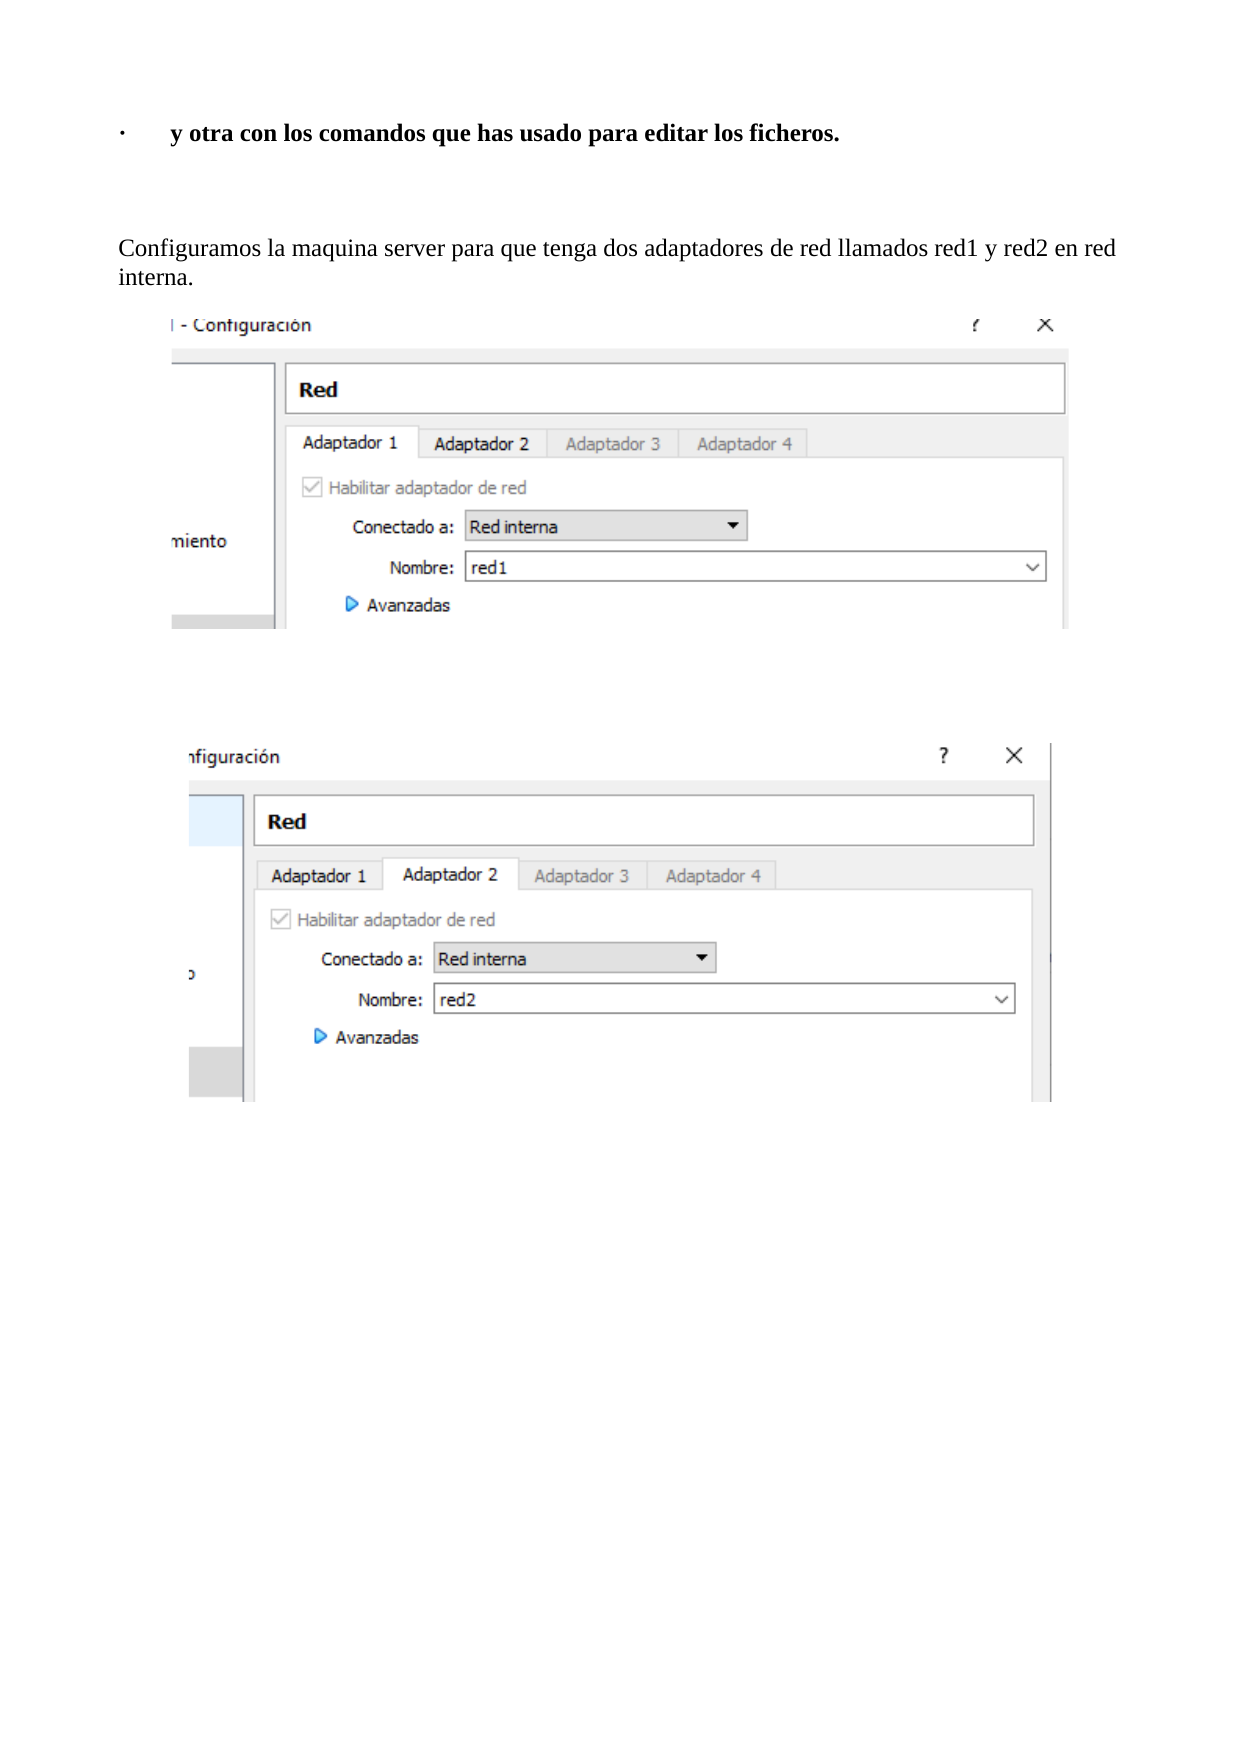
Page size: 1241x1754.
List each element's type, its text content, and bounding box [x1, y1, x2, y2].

text Configuramos la maquina server para que tenga dos adaptadores de red llamados red1 y red2 en red interna. [118, 233, 1122, 291]
picture [188, 743, 1052, 1102]
picture [171, 319, 1069, 629]
text · y otra con los comandos que has usado para editar los ficheros. [118, 118, 1122, 147]
